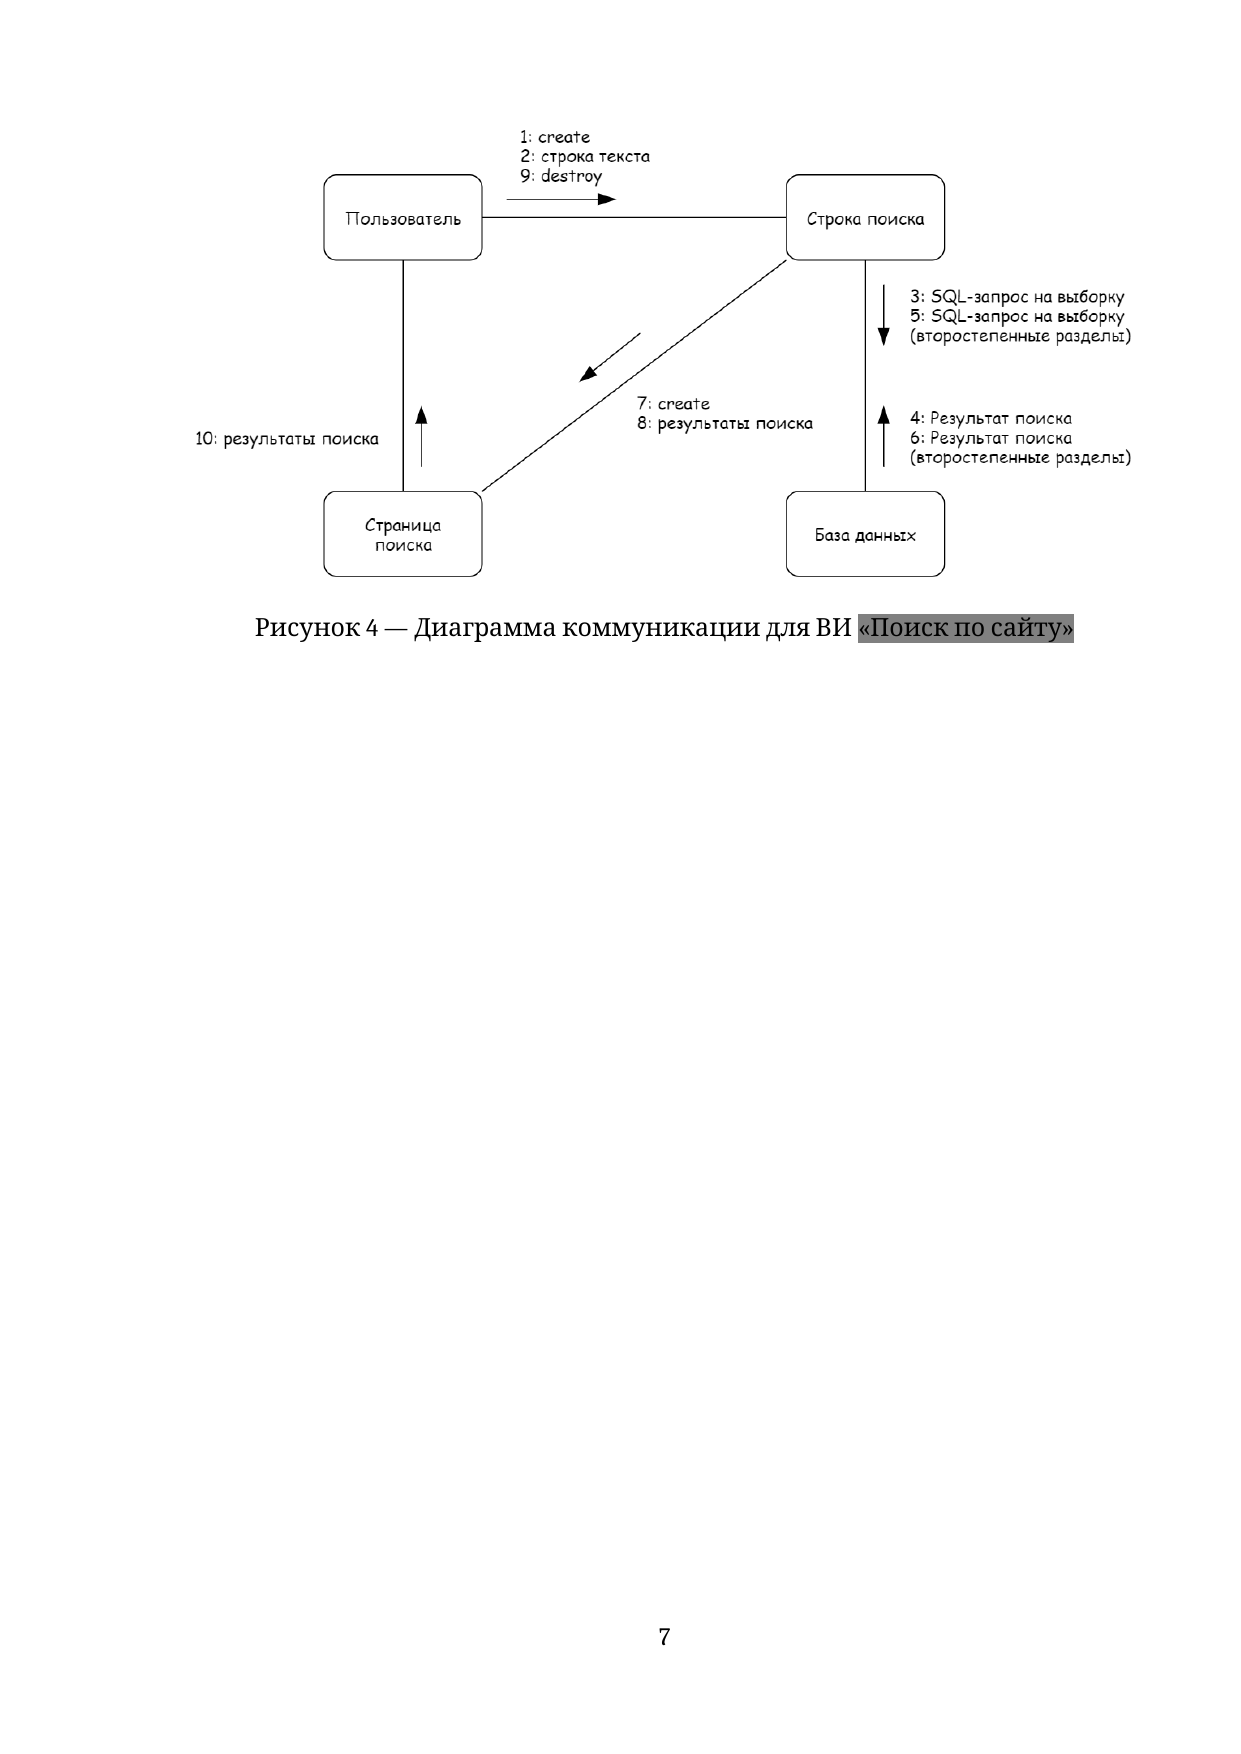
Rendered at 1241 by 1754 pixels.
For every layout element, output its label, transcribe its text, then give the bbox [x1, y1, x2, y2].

text Рисунок 4 — Диаграмма коммуникации для ВИ «Поиск по сайту» [177, 614, 1152, 643]
picture [177, 118, 1152, 577]
